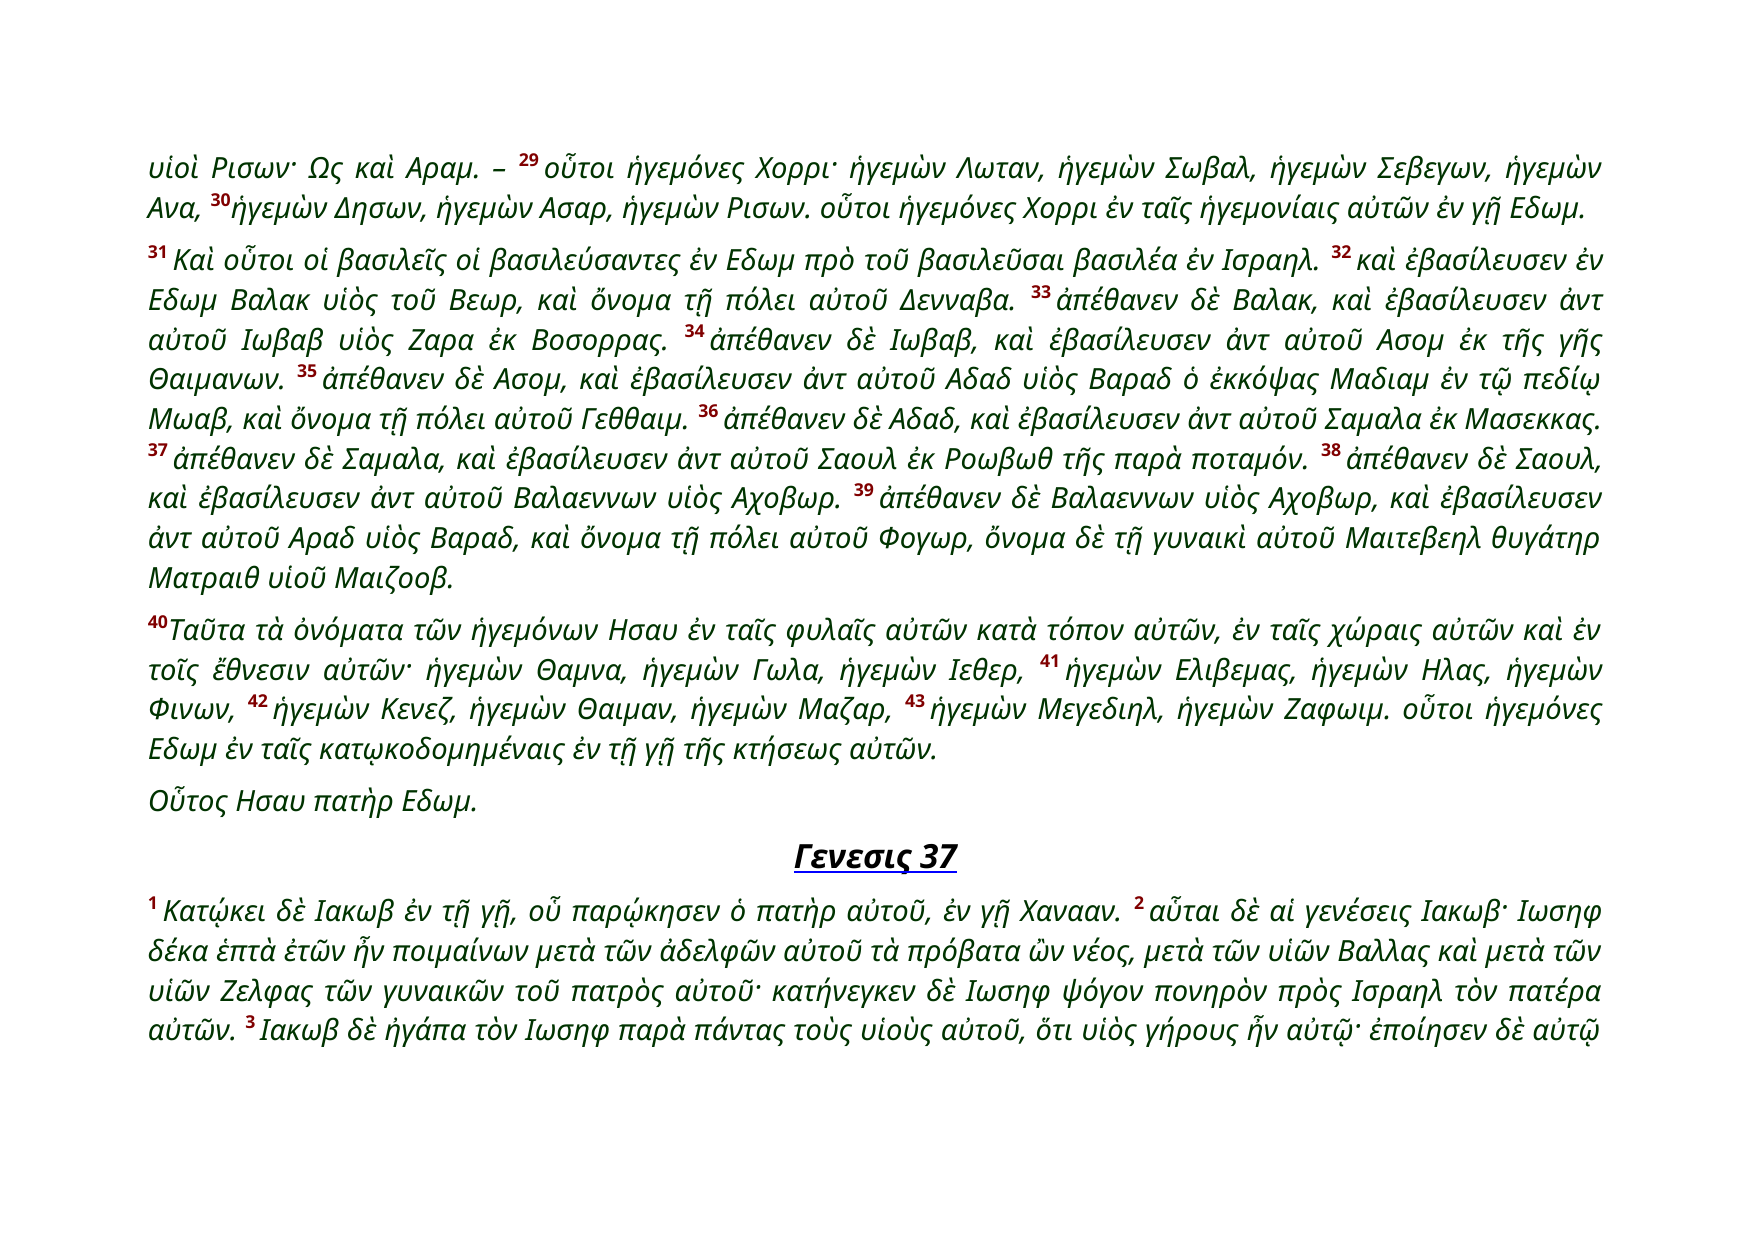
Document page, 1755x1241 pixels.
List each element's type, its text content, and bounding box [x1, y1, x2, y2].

text 40Ταῦτα τὰ ὀνόματα τῶν ἡγεμόνων Ησαυ ἐν ταῖς φυλαῖς αὐτῶν κατὰ τόπον αὐτῶν, ἐν ταῖς χώραις αὐτῶν καὶ ἐν τοῖς ἔθνεσιν αὐτῶν· ἡγεμὼν Θαμνα, ἡγεμὼν Γωλα, ἡγεμὼν Ιεθερ, 41 ἡγεμὼν Ελιβεμας, ἡγεμὼν Ηλας, ἡγεμὼν Φινων, 42 ἡγεμὼν Κενεζ, ἡγεμὼν Θαιμαν, ἡγεμὼν Μαζαρ, 43 ἡγεμὼν Μεγεδιηλ, ἡγεμὼν Ζαφωιμ. οὗτοι ἡγεμόνες Εδωμ ἐν ταῖς κατῳκοδομημέναις ἐν τῇ γῇ τῆς κτήσεως αὐτῶν. [148, 609, 1606, 768]
text υἱοὶ Ρισων· Ως καὶ Αραμ. – 29 οὗτοι ἡγεμόνες Χορρι· ἡγεμὼν Λωταν, ἡγεμὼν Σωβαλ, ἡγεμὼν Σεβεγων, ἡγεμὼν Ανα, 30ἡγεμὼν Δησων, ἡγεμὼν Ασαρ, ἡγεμὼν Ρισων. οὗτοι ἡγεμόνες Χορρι ἐν ταῖς ἡγεμονίαις αὐτῶν ἐν γῇ Εδωμ. [148, 148, 1606, 227]
text 1 Κατῴκει δὲ Ιακωβ ἐν τῇ γῇ, οὗ παρῴκησεν ὁ πατὴρ αὐτοῦ, ἐν γῇ Χανααν. 2 αὗται δὲ αἱ γενέσεις Ιακωβ· Ιωσηφ δέκα ἑπτὰ ἐτῶν ἦν ποιμαίνων μετὰ τῶν ἀδελφῶν αὐτοῦ τὰ πρόβατα ὢν νέος, μετὰ τῶν υἱῶν Βαλλας καὶ μετὰ τῶν υἱῶν Ζελφας τῶν γυναικῶν τοῦ πατρὸς αὐτοῦ· κατήνεγκεν δὲ Ιωσηφ ψόγον πονηρὸν πρὸς Ισραηλ τὸν πατέρα αὐτῶν. 3 Ιακωβ δὲ ἠγάπα τὸν Ιωσηφ παρὰ πάντας τοὺς υἱοὺς αὐτοῦ, ὅτι υἱὸς γήρους ἦν αὐτῷ· ἐποίησεν δὲ αὐτῷ [148, 891, 1606, 1049]
text Οὗτος Ησαυ πατὴρ Εδωμ. [148, 781, 1606, 820]
text Γενεσις 37 [148, 833, 1606, 878]
text 31 Καὶ οὗτοι οἱ βασιλεῖς οἱ βασιλεύσαντες ἐν Εδωμ πρὸ τοῦ βασιλεῦσαι βασιλέα ἐν Ισραηλ. 32 καὶ ἐβασίλευσεν ἐν Εδωμ Βαλακ υἱὸς τοῦ Βεωρ, καὶ ὄνομα τῇ πόλει αὐτοῦ Δενναβα. 33 ἀπέθανεν δὲ Βαλακ, καὶ ἐβασίλευσεν ἀντ αὐτοῦ Ιωβαβ υἱὸς Ζαρα ἐκ Βοσορρας. 34 ἀπέθανεν δὲ Ιωβαβ, καὶ ἐβασίλευσεν ἀντ αὐτοῦ Ασομ ἐκ τῆς γῆς Θαιμανων. 35 ἀπέθανεν δὲ Ασομ, καὶ ἐβασίλευσεν ἀντ αὐτοῦ Αδαδ υἱὸς Βαραδ ὁ ἐκκόψας Μαδιαμ ἐν τῷ πεδίῳ Μωαβ, καὶ ὄνομα τῇ πόλει αὐτοῦ Γεθθαιμ. 36 ἀπέθανεν δὲ Αδαδ, καὶ ἐβασίλευσεν ἀντ αὐτοῦ Σαμαλα ἐκ Μασεκκας. 37 ἀπέθανεν δὲ Σαμαλα, καὶ ἐβασίλευσεν ἀντ αὐτοῦ Σαουλ ἐκ Ροωβωθ τῆς παρὰ ποταμόν. 38 ἀπέθανεν δὲ Σαουλ, καὶ ἐβασίλευσεν ἀντ αὐτοῦ Βαλαεννων υἱὸς Αχοβωρ. 39 ἀπέθανεν δὲ Βαλαεννων υἱὸς Αχοβωρ, καὶ ἐβασίλευσεν ἀντ αὐτοῦ Αραδ υἱὸς Βαραδ, καὶ ὄνομα τῇ πόλει αὐτοῦ Φογωρ, ὄνομα δὲ τῇ γυναικὶ αὐτοῦ Μαιτεβεηλ θυγάτηρ Ματραιθ υἱοῦ Μαιζοοβ. [148, 239, 1606, 597]
